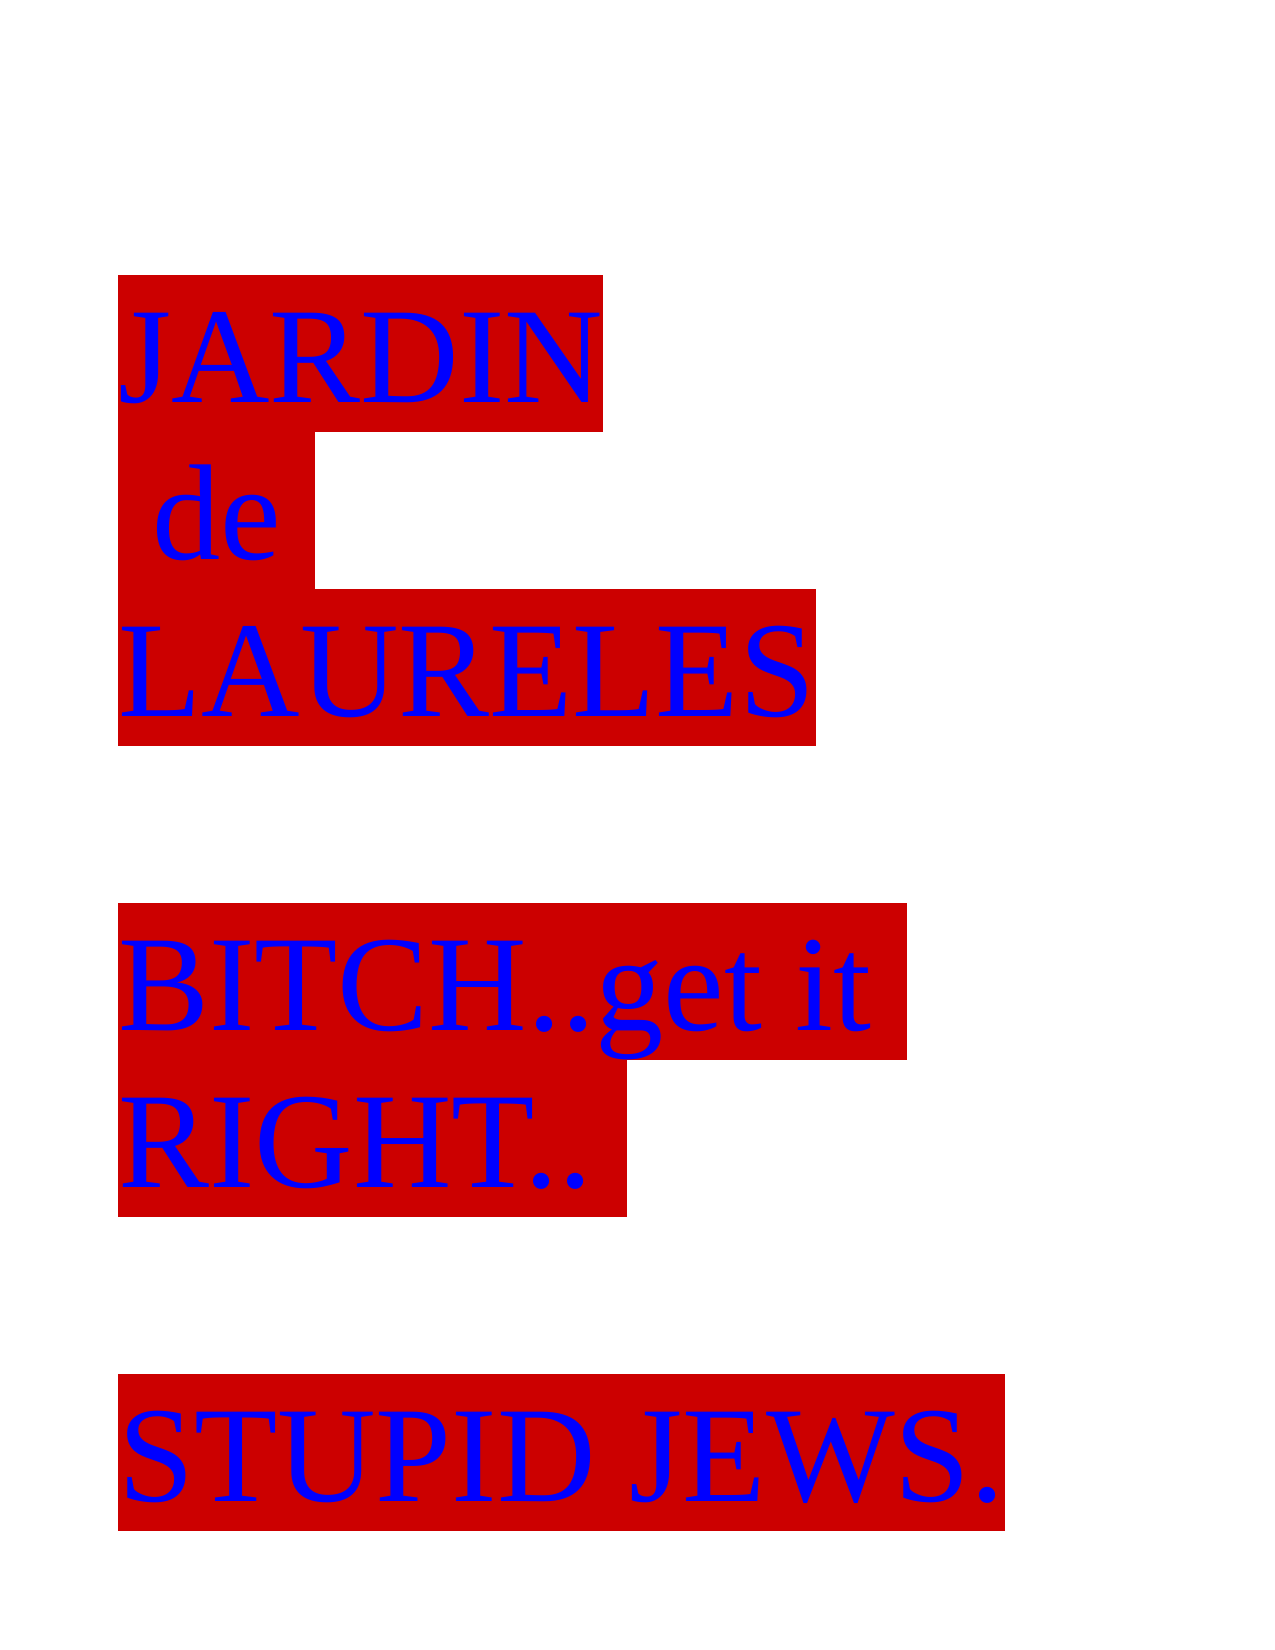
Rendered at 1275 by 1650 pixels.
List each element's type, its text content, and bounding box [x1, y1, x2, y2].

text JARDIN de LAURELES BITCH..get it RIGHT.. STUPID JEWS. [118, 118, 1157, 1531]
